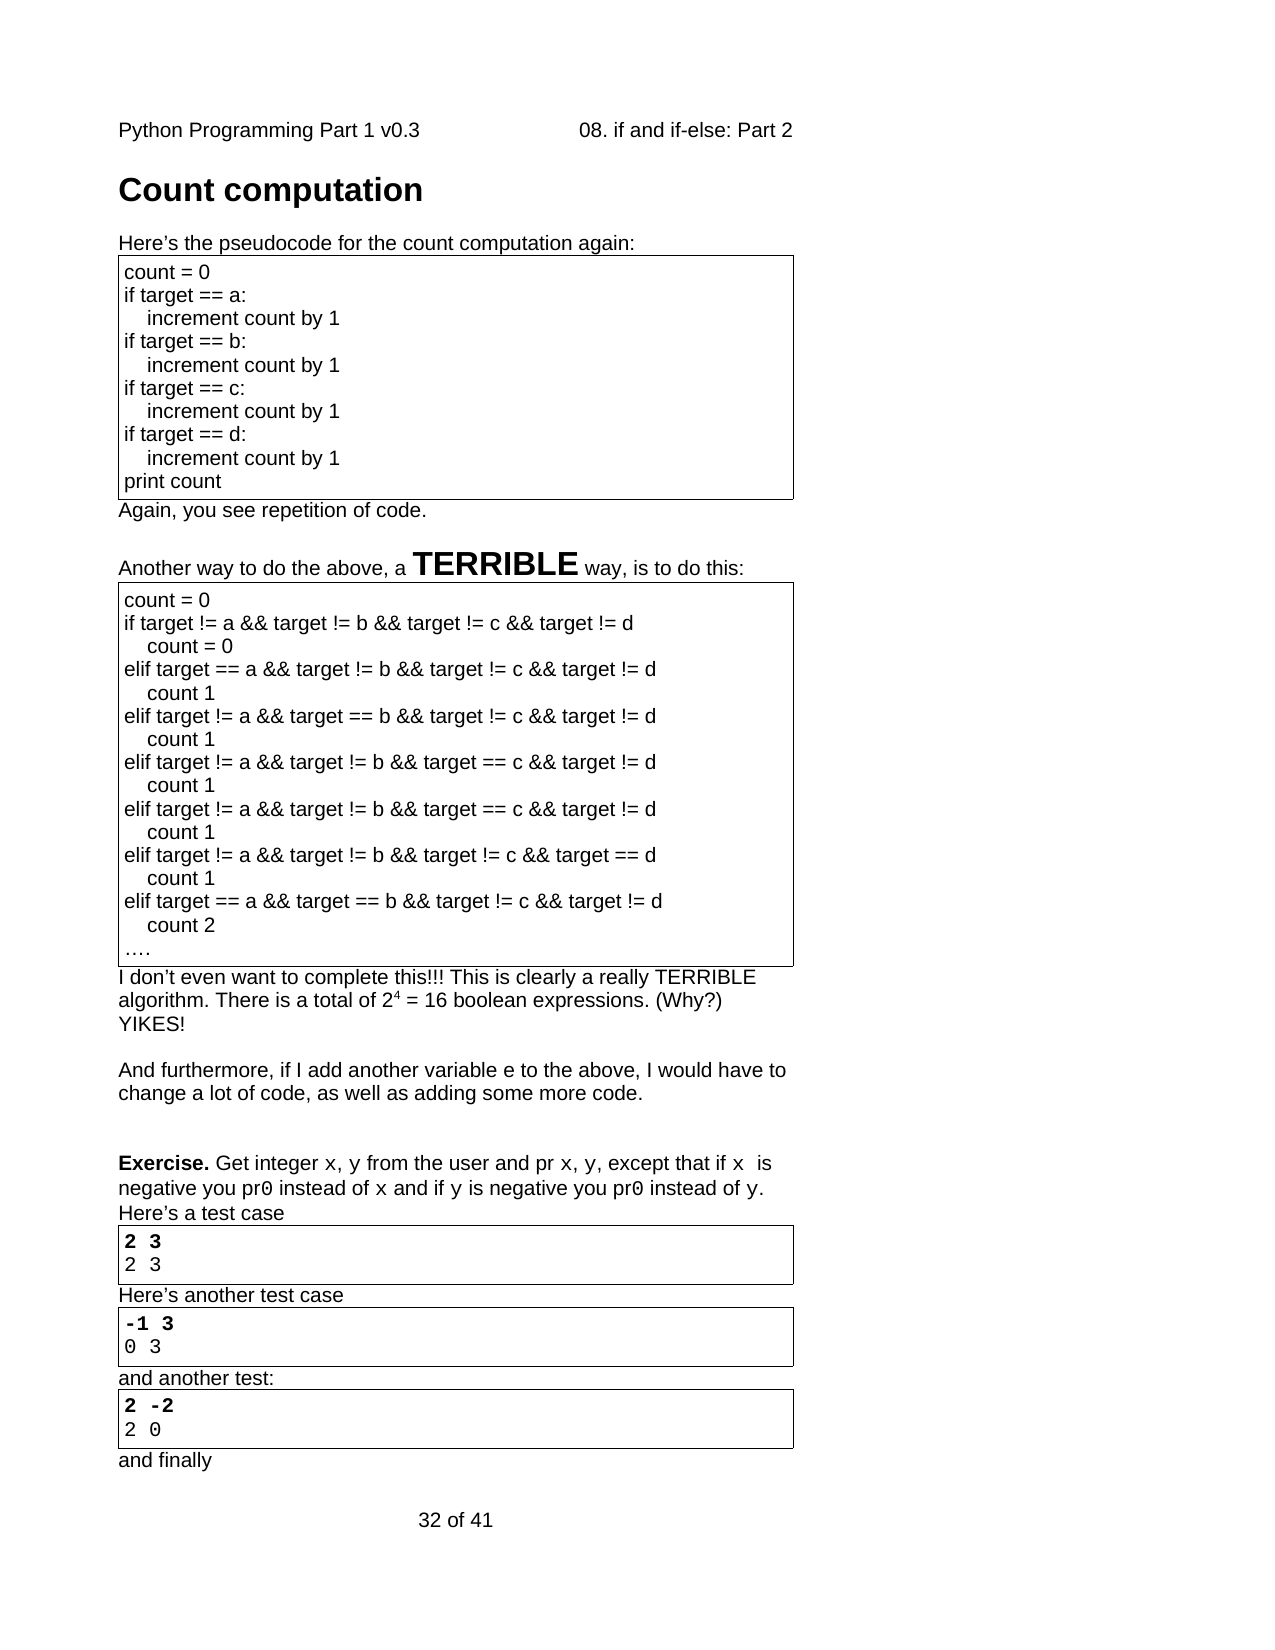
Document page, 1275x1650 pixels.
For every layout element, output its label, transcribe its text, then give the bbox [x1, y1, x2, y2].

text And furthermore, if I add another variable e to the above, I would have to change a lot of code, as well as adding some more code. [118, 1058, 793, 1105]
text and another test: [118, 1367, 793, 1389]
table_header -1 3 0 3 [119, 1308, 793, 1366]
text Count computation [118, 171, 793, 208]
text I don’t even want to complete this!!! This is clearly a really TERRIBLE algorithm. There is a total of 24 = 16 boolean expressions. (Why?) YIKES! [118, 967, 793, 1035]
table_header 2 -2 2 0 [119, 1390, 793, 1448]
table_header 2 3 2 3 [119, 1226, 793, 1284]
text Exercise. Get integer x, y from the user and pr x, y, except that if x is negative you pr0 instead of x and if y is negative you pr0 instead of y. Here’s a test case [118, 1151, 793, 1225]
text Here’s the pseudocode for the count computation again: [118, 231, 793, 254]
text and finally [118, 1449, 793, 1471]
text Again, you see repetition of code. [118, 500, 793, 522]
table_header count = 0 if target == a: increment count by 1 if target == b: increment count by 1 if target == c: increment count by 1 if target == d: increment count by 1 print count [119, 256, 793, 498]
table_header count = 0 if target != a && target != b && target != c && target != d count = 0 elif target == a && target != b && target != c && target != d count 1 elif target != a && target == b && target != c && target != d count 1 elif target != a && target != b && target == c && target != d count 1 elif target != a && target != b && target == c && target != d count 1 elif target != a && target != b && target != c && target == d count 1 elif target == a && target == b && target != c && target != d count 2 …. [119, 583, 793, 966]
text Here’s another test case [118, 1285, 793, 1307]
text Another way to do the above, a TERRIBLE way, is to do this: [118, 545, 793, 582]
